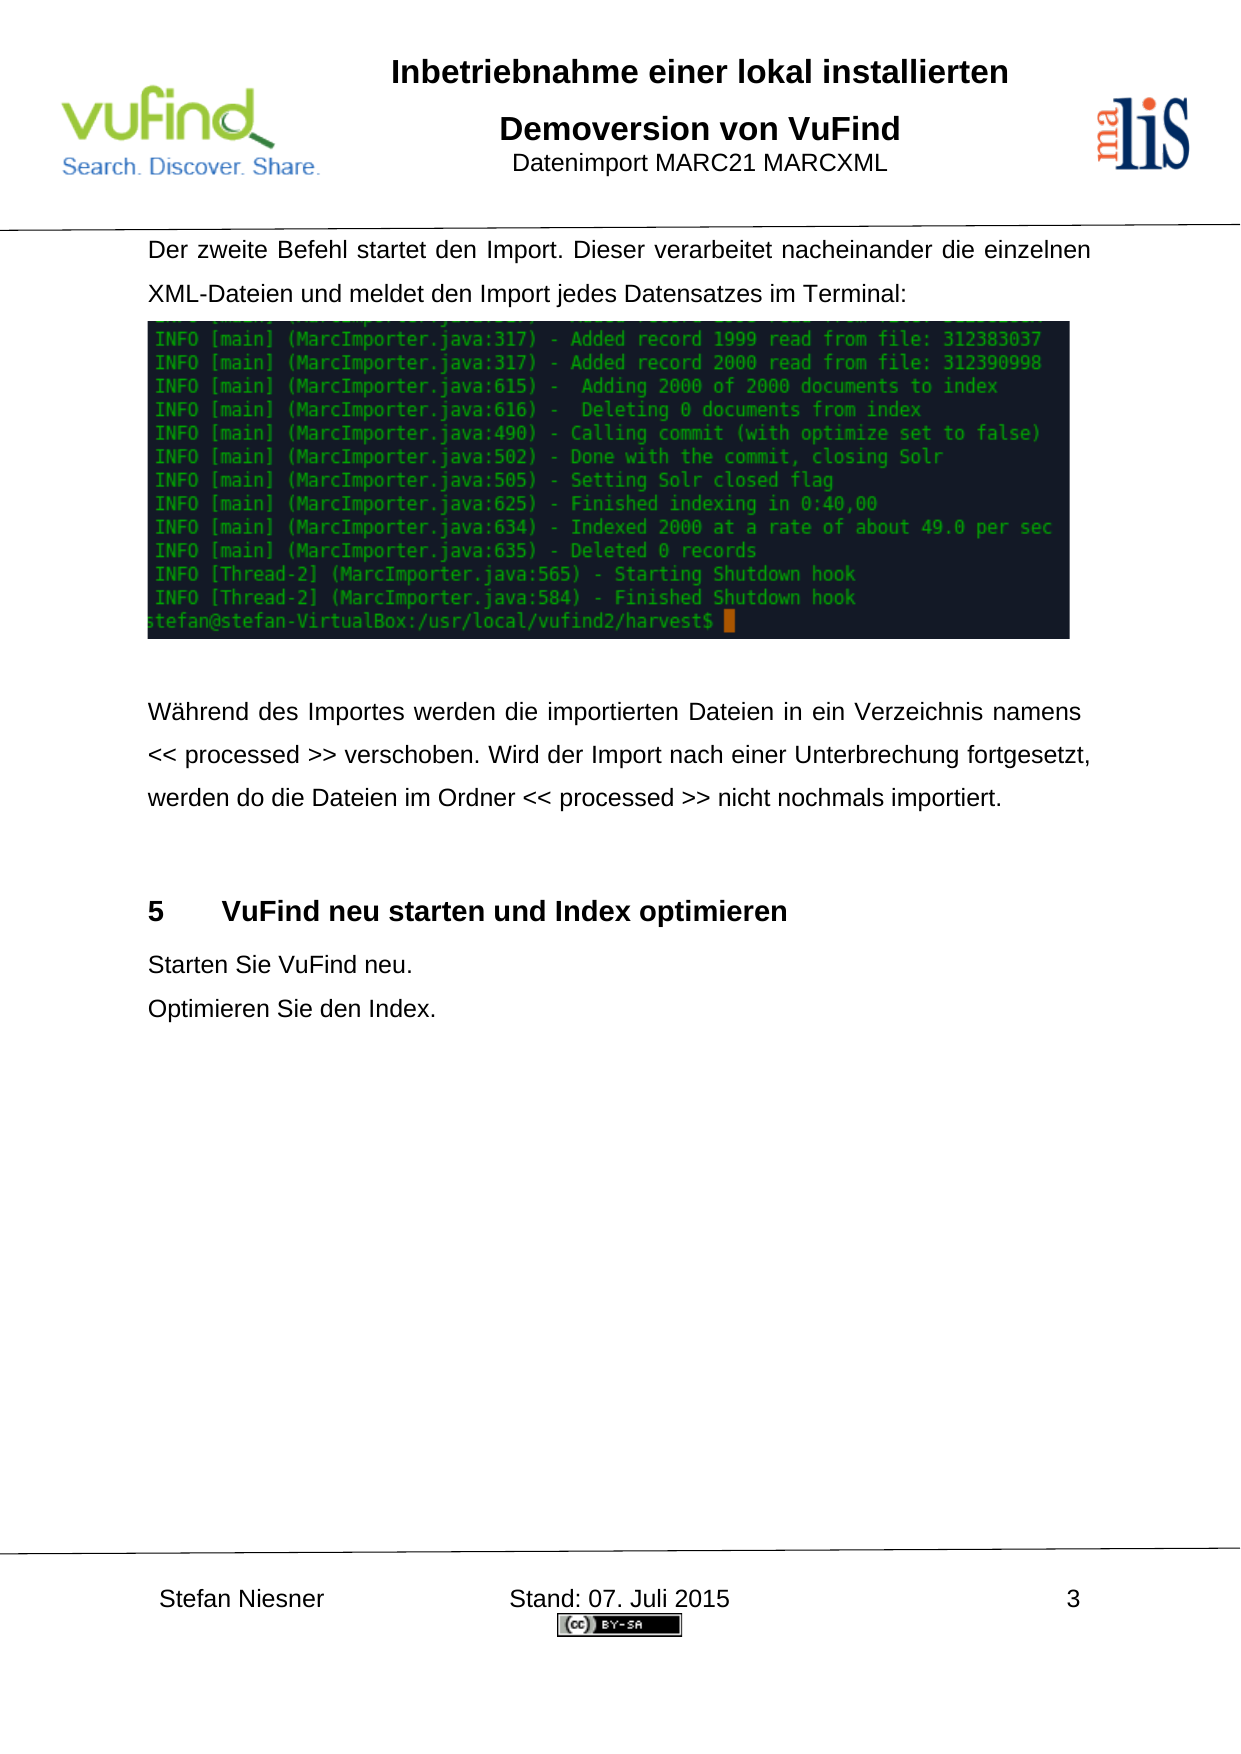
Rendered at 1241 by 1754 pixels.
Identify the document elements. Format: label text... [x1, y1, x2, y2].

picture [147, 321, 1070, 639]
picture [1092, 81, 1193, 181]
text Optimieren Sie den Index. [148, 994, 1092, 1022]
picture [557, 1613, 683, 1637]
picture [59, 81, 325, 183]
subtitle VuFind neu starten und Index optimieren [148, 894, 1092, 927]
text Starten Sie VuFind neu. [148, 951, 1092, 979]
text Der zweite Befehl startet den Import. Dieser verarbeitet nacheinander die einzelnen XML-Dateien und meldet den Import jedes Datensatzes im Terminal: [148, 236, 1092, 307]
text Während des Importes werden die importierten Dateien in ein Verzeichnis namens << processed >> verschoben. Wird der Import nach einer Unterbrechung fortgesetzt, werden do die Dateien im Ordner << processed >> nicht nochmals importiert. [148, 696, 1092, 811]
